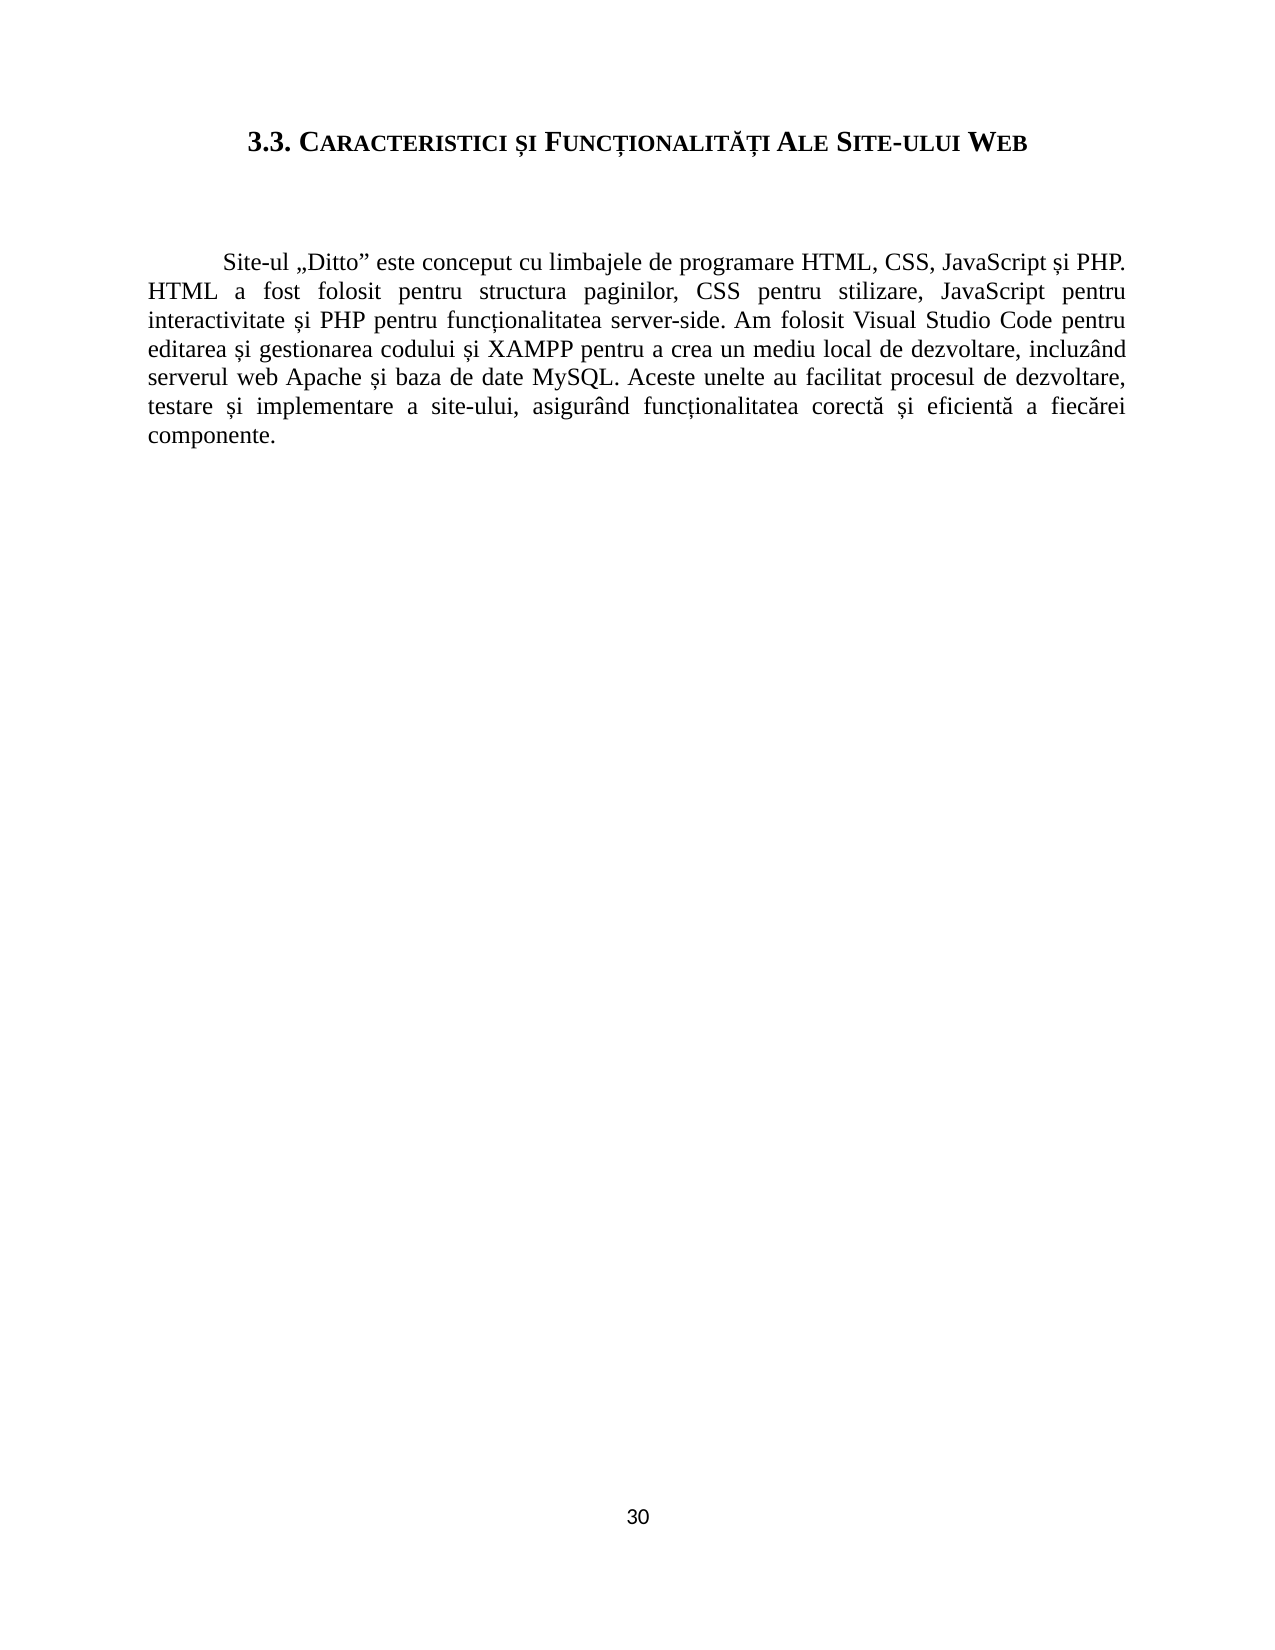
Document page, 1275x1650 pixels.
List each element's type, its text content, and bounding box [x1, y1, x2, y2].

text Site-ul „Ditto” este conceput cu limbajele de programare HTML, CSS, JavaScript și PHP. HTML a fost folosit pentru structura paginilor, CSS pentru stilizare, JavaScript pentru interactivitate și PHP pentru funcționalitatea server-side. Am folosit Visual Studio Code pentru editarea și gestionarea codului și XAMPP pentru a crea un mediu local de dezvoltare, incluzând serverul web Apache și baza de date MySQL. Aceste unelte au facilitat procesul de dezvoltare, testare și implementare a site-ului, asigurând funcționalitatea corectă și eficientă a fiecărei componente. [148, 247, 1127, 449]
subtitle 3.3. Caracteristici și Funcționalități Ale Site-ului Web [148, 124, 1127, 157]
